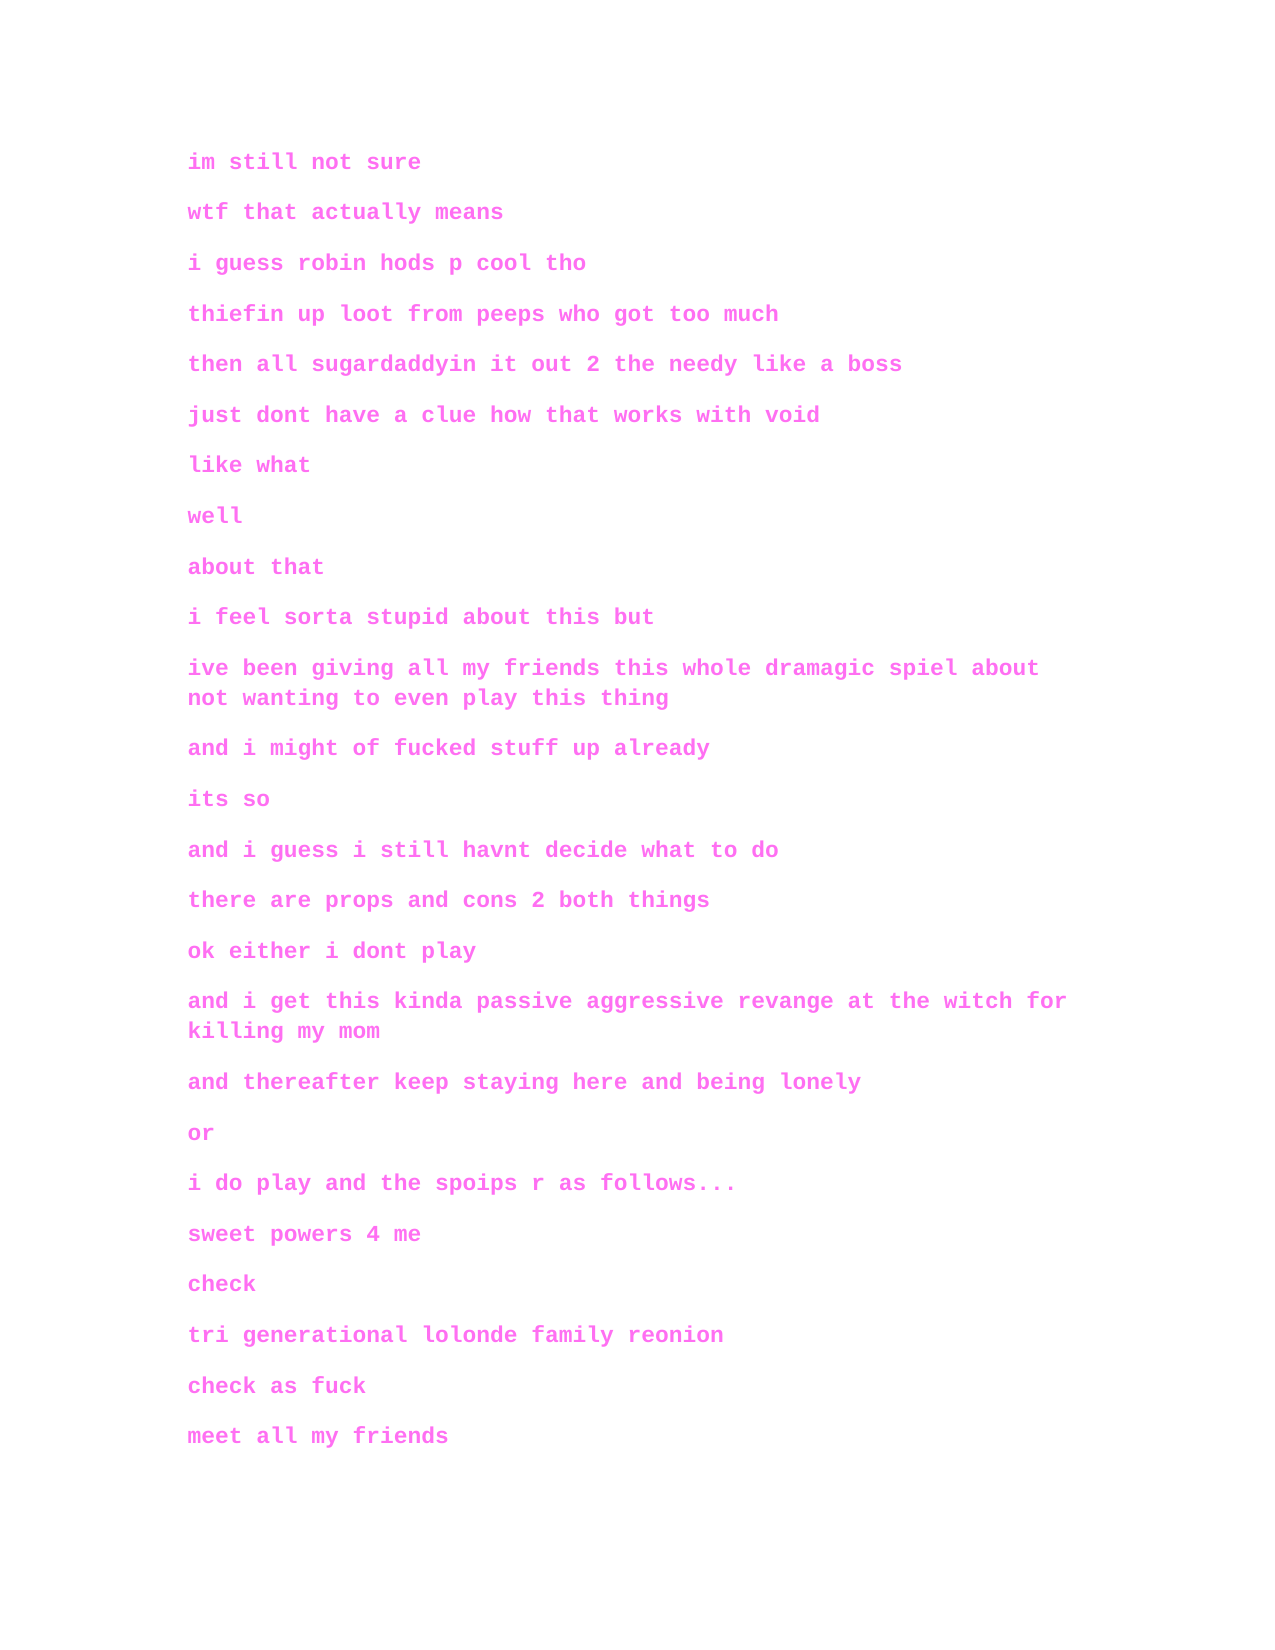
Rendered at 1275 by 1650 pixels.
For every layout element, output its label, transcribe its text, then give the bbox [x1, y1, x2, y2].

text like what [187, 454, 1087, 480]
text im still not sure [187, 150, 1087, 176]
text ive been giving all my friends this whole dramagic spiel about not wanting to even play this thing [187, 656, 1087, 712]
text check as fuck [187, 1374, 1087, 1400]
text then all sugardaddyin it out 2 the needy like a boss [187, 352, 1087, 378]
text sweet powers 4 me [187, 1222, 1087, 1248]
text ok either i dont play [187, 939, 1087, 965]
text its so [187, 787, 1087, 813]
text and i guess i still havnt decide what to do [187, 838, 1087, 864]
text i do play and the spoips r as follows... [187, 1171, 1087, 1197]
text thiefin up loot from peeps who got too much [187, 302, 1087, 328]
text and thereafter keep staying here and being lonely [187, 1070, 1087, 1096]
text about that [187, 555, 1087, 581]
text just dont have a clue how that works with void [187, 403, 1087, 429]
text well [187, 504, 1087, 530]
text i guess robin hods p cool tho [187, 251, 1087, 277]
text meet all my friends [187, 1424, 1087, 1451]
text i feel sorta stupid about this but [187, 606, 1087, 632]
text wtf that actually means [187, 201, 1087, 227]
text check [187, 1273, 1087, 1299]
text or [187, 1121, 1087, 1147]
text there are props and cons 2 both things [187, 888, 1087, 914]
text tri generational lolonde family reonion [187, 1323, 1087, 1349]
text and i might of fucked stuff up already [187, 737, 1087, 763]
text and i get this kinda passive aggressive revange at the witch for killing my mom [187, 990, 1087, 1046]
